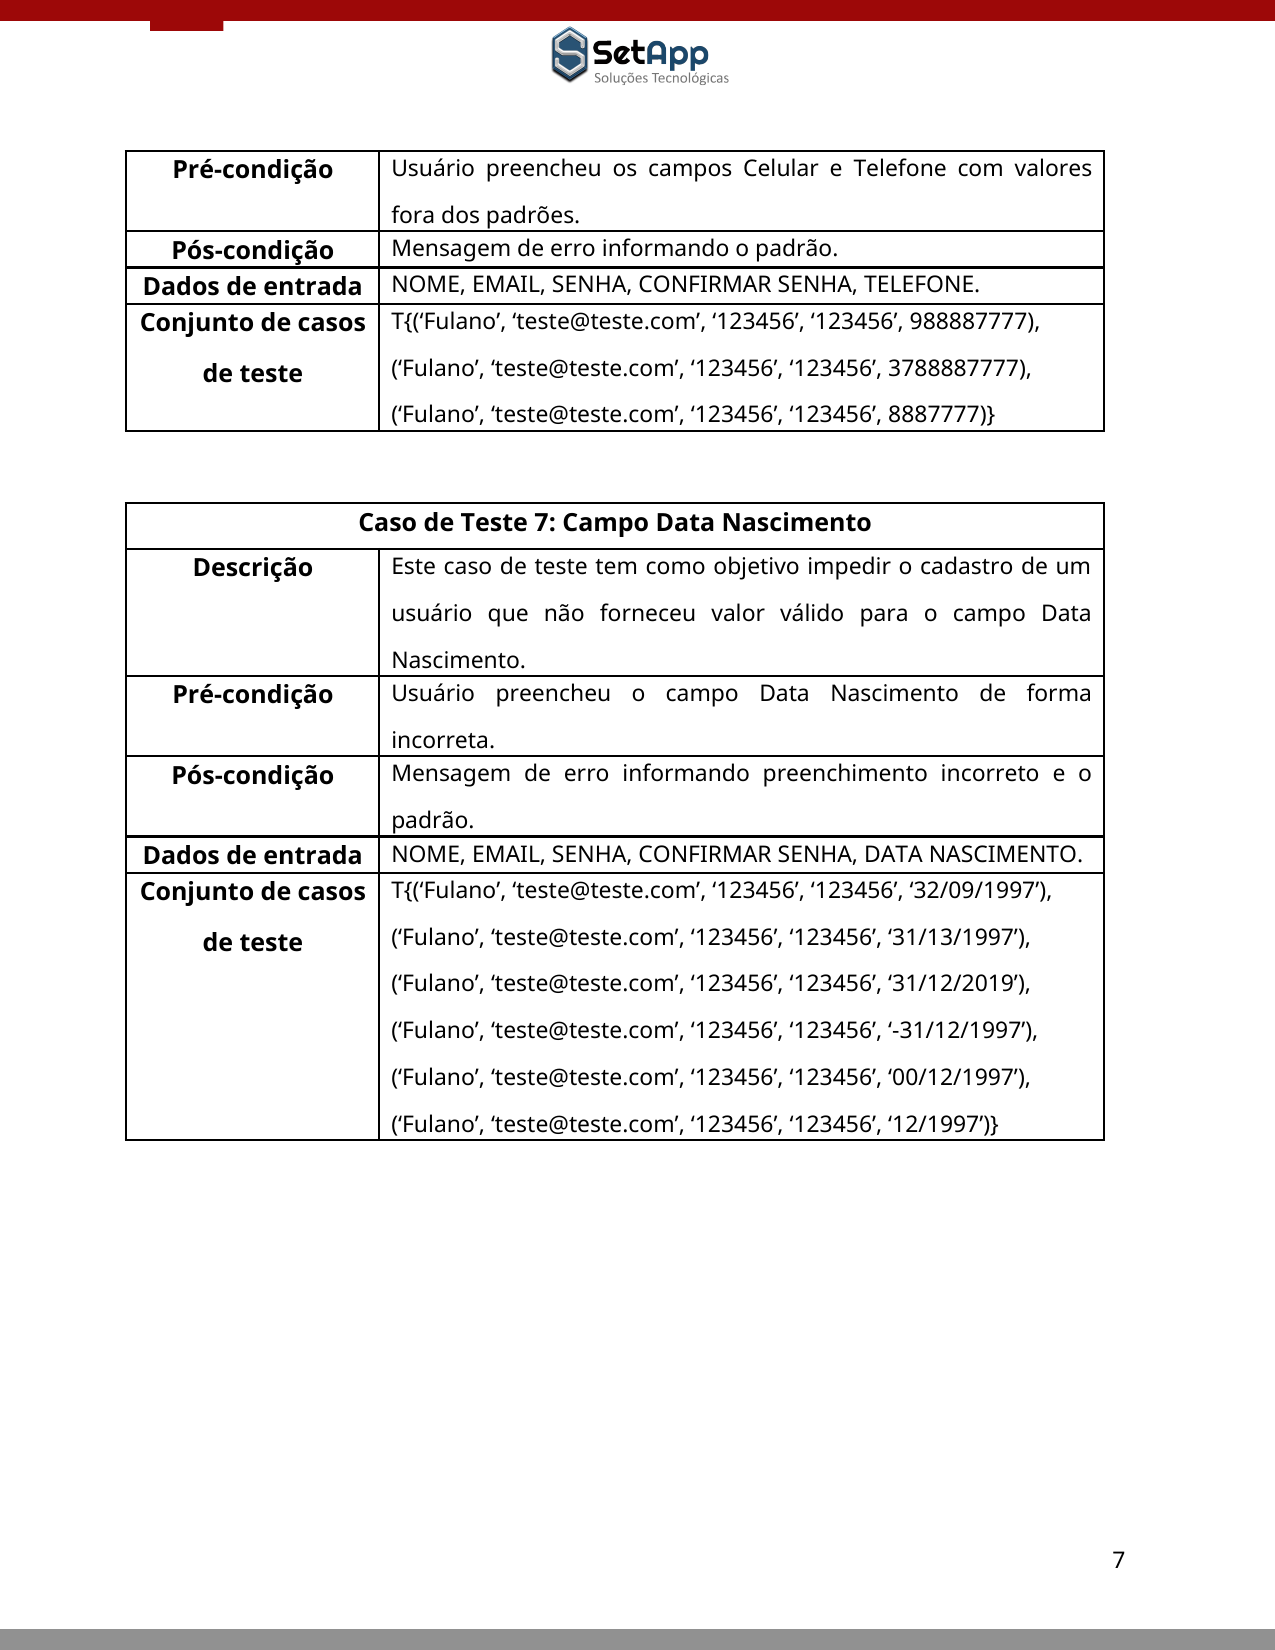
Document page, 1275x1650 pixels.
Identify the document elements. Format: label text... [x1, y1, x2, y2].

table_cell Dados de entrada [127, 269, 378, 302]
picture [0, 0, 1275, 31]
table_cell Conjunto de casos de teste [127, 874, 378, 1139]
table_cell Pré-condição [127, 677, 378, 755]
table_cell Pré-condição [127, 152, 378, 230]
table_cell Mensagem de erro informando preenchimento incorreto e o padrão. [380, 757, 1103, 835]
table_cell NOME, EMAIL, SENHA, CONFIRMAR SENHA, DATA NASCIMENTO. [380, 838, 1103, 872]
table_cell Descrição [127, 550, 378, 675]
table_cell NOME, EMAIL, SENHA, CONFIRMAR SENHA, TELEFONE. [380, 269, 1103, 302]
table_cell Usuário preencheu os campos Celular e Telefone com valores fora dos padrões. [380, 152, 1103, 230]
table_cell Conjunto de casos de teste [127, 305, 378, 429]
table_cell Este caso de teste tem como objetivo impedir o cadastro de um usuário que não forneceu valor válido para o campo Data Nascimento. [380, 550, 1103, 675]
picture [0, 1629, 1275, 1650]
table_cell T{(‘Fulano’, ‘teste@teste.com’, ‘123456’, ‘123456’, ‘32/09/1997’), (‘Fulano’, ‘teste@teste.com’, ‘123456’, ‘123456’, ‘31/13/1997’), (‘Fulano’, ‘teste@teste.com’, ‘123456’, ‘123456’, ‘31/12/2019’), (‘Fulano’, ‘teste@teste.com’, ‘123456’, ‘123456’, ‘-31/12/1997’), (‘Fulano’, ‘teste@teste.com’, ‘123456’, ‘123456’, ‘00/12/1997’), (‘Fulano’, ‘teste@teste.com’, ‘123456’, ‘123456’, ‘12/1997’)} [380, 874, 1103, 1139]
table_cell Pós-condição [127, 232, 378, 266]
table_cell T{(‘Fulano’, ‘teste@teste.com’, ‘123456’, ‘123456’, 988887777), (‘Fulano’, ‘teste@teste.com’, ‘123456’, ‘123456’, 3788887777), (‘Fulano’, ‘teste@teste.com’, ‘123456’, ‘123456’, 8887777)} [380, 305, 1103, 429]
table_header Caso de Teste 7: Campo Data Nascimento [127, 504, 1103, 548]
table_cell Mensagem de erro informando o padrão. [380, 232, 1103, 266]
table_cell Usuário preencheu o campo Data Nascimento de forma incorreta. [380, 677, 1103, 755]
picture [545, 25, 730, 88]
table_cell Pós-condição [127, 757, 378, 835]
table_cell Dados de entrada [127, 838, 378, 872]
